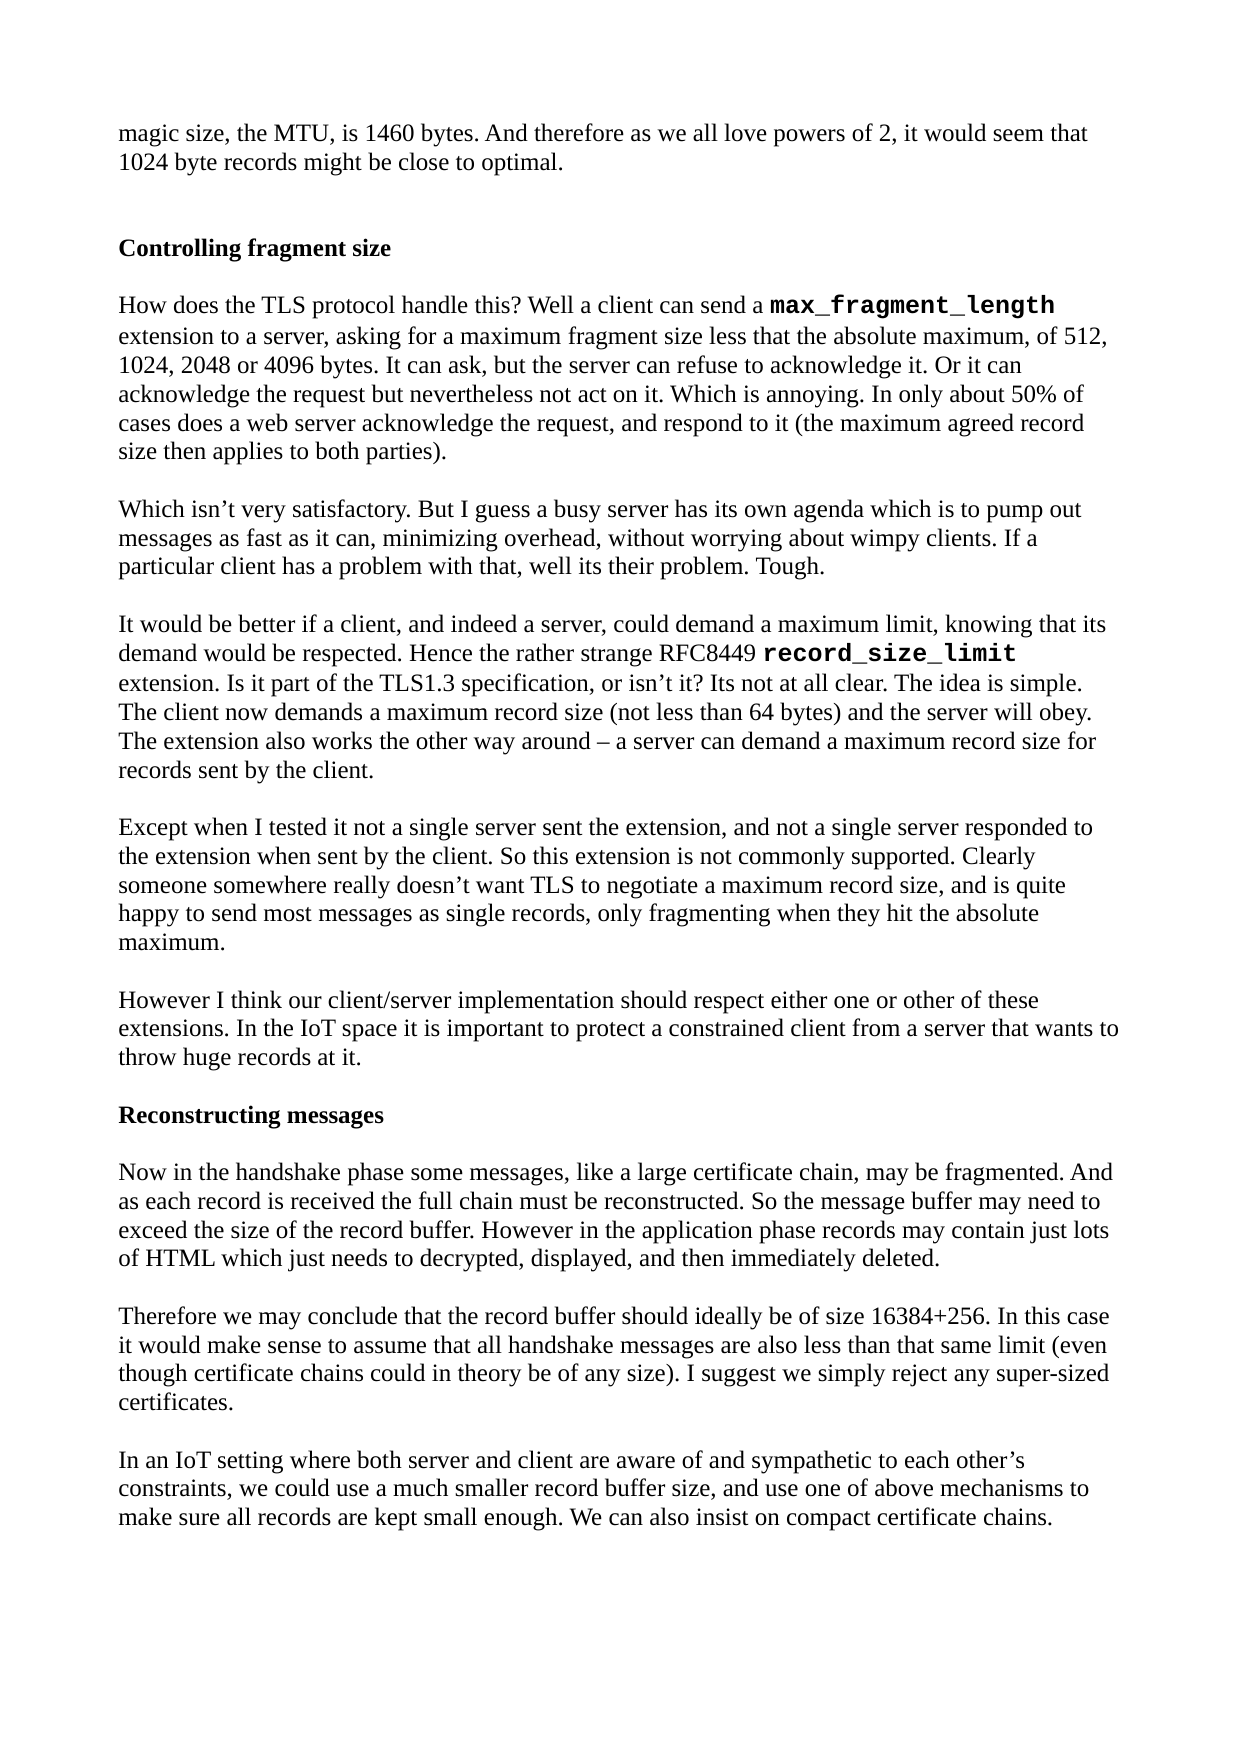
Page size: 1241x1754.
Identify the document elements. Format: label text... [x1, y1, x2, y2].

text Therefore we may conclude that the record buffer should ideally be of size 16384+256. In this case it would make sense to assume that all handshake messages are also less than that same limit (even though certificate chains could in theory be of any size). I suggest we simply reject any super-sized certificates. [118, 1301, 1122, 1416]
text It would be better if a client, and indeed a server, could demand a maximum limit, knowing that its demand would be respected. Hence the rather strange RFC8449 record_size_limit extension. Is it part of the TLS1.3 specification, or isn’t it? Its not at all clear. The idea is simple. The client now demands a maximum record size (not less than 64 bytes) and the server will obey. The extension also works the other way around – a server can demand a maximum record size for records sent by the client. [118, 609, 1122, 783]
text Except when I tested it not a single server sent the extension, and not a single server responded to the extension when sent by the client. So this extension is not commonly supported. Clearly someone somewhere really doesn’t want TLS to negotiate a maximum record size, and is quite happy to send most messages as single records, only fragmenting when they hit the absolute maximum. [118, 812, 1122, 956]
text Reconstructing messages [118, 1100, 1122, 1128]
text Controlling fragment size [118, 233, 1122, 262]
text Now in the handshake phase some messages, like a large certificate chain, may be fragmented. And as each record is received the full chain must be reconstructed. So the message buffer may need to exceed the size of the record buffer. However in the application phase records may contain just lots of HTML which just needs to decrypted, displayed, and then immediately deleted. [118, 1157, 1122, 1272]
text However I think our client/server implementation should respect either one or other of these extensions. In the IoT space it is important to protect a constrained client from a server that wants to throw huge records at it. [118, 985, 1122, 1071]
text magic size, the MTU, is 1460 bytes. And therefore as we all love powers of 2, it would seem that 1024 byte records might be close to optimal. [118, 118, 1122, 176]
text In an IoT setting where both server and client are aware of and sympathetic to each other’s constraints, we could use a much smaller record buffer size, and use one of above mechanisms to make sure all records are kept small enough. We can also insist on compact certificate chains. [118, 1445, 1122, 1531]
text How does the TLS protocol handle this? Well a client can send a max_fragment_length extension to a server, asking for a maximum fragment size less that the absolute maximum, of 512, 1024, 2048 or 4096 bytes. It can ask, but the server can refuse to acknowledge it. Or it can acknowledge the request but nevertheless not act on it. Which is annoying. In only about 50% of cases does a web server acknowledge the request, and respond to it (the maximum agreed record size then applies to both parties). [118, 291, 1122, 465]
text Which isn’t very satisfactory. But I guess a busy server has its own agenda which is to pump out messages as fast as it can, minimizing overhead, without worrying about wimpy clients. If a particular client has a problem with that, well its their problem. Tough. [118, 494, 1122, 580]
